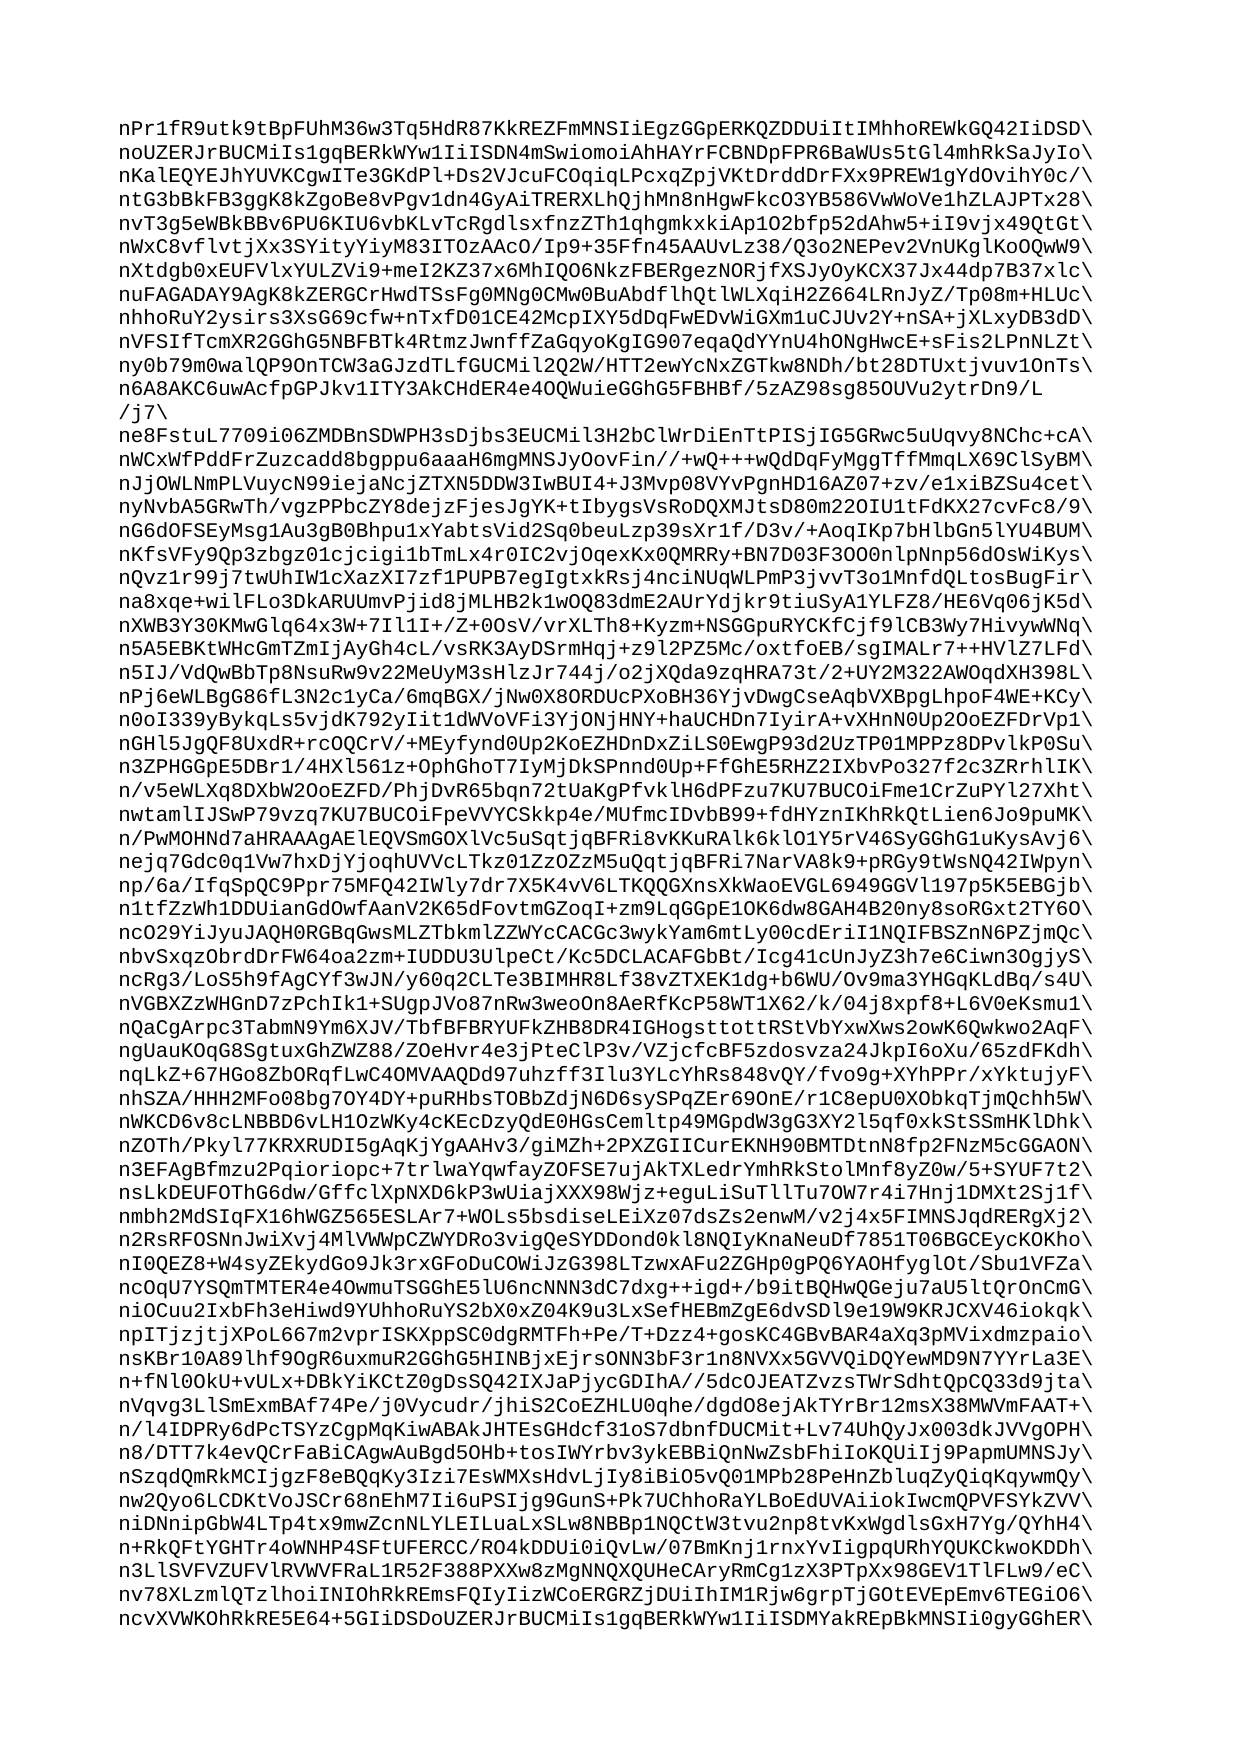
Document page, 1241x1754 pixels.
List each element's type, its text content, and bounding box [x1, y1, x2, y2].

text nPr1fR9utk9tBpFUhM36w3Tq5HdR87KkREZFmMNSIiEgzGGpERKQZDDUiItIMhhoREWkGQ42IiDSD\noUZERJrBUCMiIs1gqBERkWYw1IiISDN4mSwiomoiAhHAYrFCBNDpFPR6BaWUs5tGl4mhRkSaJyIo\nKalEQYEJhYUVKCgwITe3GKdPl+Ds2VJcuFCOqiqLPcxqZpjVKtDrddDrFXx9PREW1gYdOvihY0c/\ntG3bBkFB3ggK8kZgoBe8vPgv1dn4GyAiTRERXLhQjhMn8nHgwFkcO3YB586VwWoVe1hZLAJPTx28\nvT3g5eWBkBBv6PU6KIU6vbKLvTcRgdlsxfnzZTh1qhgmkxkiAp1O2bfp52dAhw5+iI9vjx49QtGt\nWxC8vflvtjXx3SYityYiyM83ITOzAAcO/Ip9+35Ffn45AAUvLz38/Q3o2NEPev2VnUKglKoOQwW9\nXtdgb0xEUFVlxYULZVi9+meI2KZ37x6MhIQO6NkzFBERgezNORjfXSJyOyKCX37Jx44dp7B37xlc\nuFAGADAY9AgK8kZERGCrHwdTSsFg0MNg0CMw0BuAbdflhQtlWLXqiH2Z664LRnJyZ/Tp08m+HLUc\nhhoRuY2ysirs3XsG69cfw+nTxfD01CE42McpIXY5dDqFwEDvWiGXm1uCJUv2Y+nSA+jXLxyDB3dD\nVFSIfTcmXR2GGhG5NBFBTk4RtmzJwnffZaGqyoKgIG907eqaQdYYnU4hONgHwcE+sFis2LPnNLZt\ny0b79m0walQP9OnTCW3aGJzdTLfGUCMil2Q2W/HTT2ewYcNxZGTkw8NDh/bt28DTUxtjvuv1OnTs\n6A8AKC6uwAcfpGPJkv1ITY3AkCHdER4e4OQWuieGGhG5FBHBf/5zAZ98sg85OUVu2ytrDn9/L [118, 118, 1122, 402]
text /j7\ne8FstuL7709i06ZMDBnSDWPH3sDjbs3EUCMil3H2bClWrDiEnTtPISjIG5GRwc5uUqvy8NChc+cA\nWCxWfPddFrZuzcadd8bgppu6aaaH6mgMNSJyOovFin//+wQ+++wQdDqFyMggTffMmqLX69ClSyBM\nJjOWLNmPLVuycN99iejaNcjZTXN5DDW3IwBUI4+J3Mvp08VYvPgnHD16AZ07+zv/e1xiBZSu4cet\nyNvbA5GRwTh/vgzPPbcZY8dejzFjesJgYK+tIbygsVsRoDQXMJtsD80m22OIU1tFdKX27cvFc8/9\nG6dOFSEyMsg1Au3gB0Bhpu1xYabtsVid2Sq0beuLzp39sXr1f/D3v/+AoqIKp7bHlbGn5lYU4BUM\nKfsVFy9Qp3zbgz01cjcigi1bTmLx4r0IC2vjOqexKx0QMRRy+BN7D03F3OO0nlpNnp56dOsWiKys\nQvz1r99j7twUhIW1cXazXI7zf1PUPB7egIgtxkRsj4nciNUqWLPmP3jvvT3o1MnfdQLtosBugFir\na8xqe+wilFLo3DkARUUmvPjid8jMLHB2k1wOQ83dmE2AUrYdjkr9tiuSyA1YLFZ8/HE6Vq06jK5d\nXWB3Y30KMwGlq64x3W+7Il1I+/Z+0OsV/vrXLTh8+Kyzm+NSGGpuRYCKfCjf9lCB3Wy7HivywWNq\n5A5EBKtWHcGmTZmIjAyGh4cL/vsRK3AyDSrmHqj+z9l2PZ5Mc/oxtfoEB/sgIMALr7++HVlZ7LFd\n5IJ/VdQwBbTp8NsuRw9v22MeUyM3sHlzJr744j/o2jXQda9zqHRA73t/2+UY2M322AWOqdXH398L\nPj6eWLBgG86fL3N2c1yCa/6mqBGX/jNw0X8ORDUcPXoBH36YjvDwgCseAqbVXBpgLhpoF4WE+KCy\n0oI339yBykqLs5vjdK792yIit1dWVoVFi3YjONjHNY+haUCHDn7IyirA+vXHnN0Up2OoEZFDrVp1\nGHl5JgQF8UxdR+rcOQCrV/+MEyfynd0Up2KoEZHDnDxZiLS0EwgP93d2UzTP01MPPz8DPvlkP0Su\n3ZPHGGpE5DBr1/4HXl561z+OphGhoT7IyMjDkSPnnd0Up+FfGhE5RHZ2IXbvPo327f2c3ZRrhlIK\n/v5eWLXq8DXbW2OoEZFD/PhjDvR65bqn72tUaKgPfvklH6dPFzu7KU7BUCOiFme1CrZuPYl27Xht\nwtamlIJSwP79vzq7KU7BUCOiFpeVVYCSkkp4e/MUfmcIDvbB99+fdHYznIKhRkQtLien6Jo9puMK\n/PwMOHNd7aHRAAAgAElEQVSmGOXlVc5uSqtjqBFRi8vKKuRAlk6klO1Y5rV46SyGGhG1uKysAvj6\nejq7Gdc0q1Vw7hxDjYjoqhUVVcLTkz01ZzOZzM5uQqtjqBFRi7NarVA8k9+pRGy9tWsNQ42IWpyn\np/6a/IfqSpQC9Ppr75MFQ42IWly7dr7X5K4vV6LTKQQGXnsXkWaoEVGL6949GGVl197p5K5EBGjb\n1tfZzWh1DDUianGdOwfAanV2K65dFovtmGZoqI+zm9LqGGpE1OK6dw8GAH4B20ny8soRGxt2TY6O\ncO29YiJyuJAQH0RGBqGwsMLZTbkmlZZWYcCACGc3wykYam6mtLy00cdEriI1NQIFBSZnN6PZjmQc\nbvSxqzObrdDrFW64oa2zm+IUDDU3UlpeCt/Kc5DCLACAFGbBt/Icg41cUnJyZ3h7e6Ciwn3OgjyS\ncRg3/LoS5h9fAgCYf3wJN/y60q2CLTe3BIMHR8Lf38vZTXEK1dg+b6WU/Ov9ma3YHGqKLdBq/s4U\nVGBXZzWHGnD7zPchIk1+SUgpJVo87nRw3weoOn8AeRfKcP58WT1X62/k/04j8xpf8+L6V0eKsmu1\nQaCgArpc3TabmN9Ym6XJV/TbfBFBRYUFkZHB8DR4IGHogsttottRStVbYxwXws2owK6Qwkwo2AqF\ngUauKOqG8SgtuxGhZWZ88/ZOeHvr4e3jPteClP3v/VZjcfcBF5zdosvza24JkpI6oXu/65zdFKdh\nqLkZ+67HGo8ZbORqfLwC4OMVAAQDd97uhzff3Ilu3YLcYhRs848vQY/fvo9g+XYhPPr/xYktujyF\nhSZA/HHH2MFo08bg7OY4DY+puRHbsTOBbZdjN6D6sySPqZEr69OnE/r1C8epU0XObkqTjmQchh5W\nWKCD6v8cLNBBD6vLH1OzWKy4cKEcDzyQdE0HGsCemltp49MGpdW3gG3XY2l5qf0xkStSSmHKlDhk\nZOTh/Pkyl77KRXRUDI5gAqKjYgAAHv3/giMZh+2PXZGIICurEKNH90BMTDtnN8fp2FNzM5cGGAON\n3EFAgBfmzu2Pqioriopc+7trlwaYqwfayZOFSE7ujAkTXLedrYmhRkStolMnf8yZ0w/5+SYUF7t2\nsLkDEUFOThG6dw/GffclXpNXD6kP3wUiajXXX98Wjz+eguLiSuTllTu7OW7r4i7Hnj1DMXt2Sj1f\nmbh2MdSIqFX16hWGZ565ESLAr7+WOLs5bsdiseLEiXz07dsZs2enwM/v2j4x5FIMNSJqdRERgXj2\n2RsRFOSNnJwiXvj4MlVWWpCZWYDRo3vigQeSYDDond0kl8NQIyKnaNeuDf7851T06BGCEycKOKho\nI0QEZ8+W4syZEkydGo9Jk3rxGFoDuCOWiJzG398LTzwxAFu2ZGHp0gPQ6YAOHfyglOt/Sbu1VFZa\ncOqU7YSQmTMTER4e4OwmuTSGGhE5lU6ncNNN3dC7dxg++igd+/b9itBQHwQGeju7aU5ltQrOnCmG\niOCuu2IxbFh3eHiwd9YUhhoRuYS2bX0xZ04K9u3LxSefHEBmZgE6dvSDl9e19W9KRJCXV46iokqk\npITjzjtjXPoL667m2vprISKXppSC0dgRMTFh+Pe/T+Dzz4+gosKC4GBvBAR4aXq3pMVixdmzpaio\nsKBr10A89lhf9OgR6uxmuR2GGhG5HINBjxEjrsONN3bF3r1n8NVXx5GVVQiDQYewMD9N7YYrLa3E\n+fNl0OkU+vULx+DBkYiKCtZ0gDsSQ42IXJaPjycGDIhA//5dcOJEATZvzsTWrSdhtQpCQ33d9jta\nVqvg3LlSmExmBAf74Pe/j0Vycudr/jhiS2CoEZHLU0qhe/dgdO8ejAkTYrBr12msX38MWVmFAAT+\n/l4IDPRy6dPcTSYzCgpMqKiwABAkJHTEsGHdcf31oS7dbnfDUCMit+Lv74UhQyJx003dkJVVgOPH\n8/DTT7k4evQCrFaBiCAgwAuBgd5OHb+tosIWYrbv3ykEBBiQnNwZsbFhiIoKQUiIj9PapmUMNSJy\nSzqdQmRkMCIjgzF8eBQqKy3Izi7EsWMXsHdvLjIy8iBiO5vQ01MPb28PeHnZbluqZyQiqKqywmQy\nw2Qyo6LCDKtVoJSCr68nEhM7Ii6uPSIjg9GunS+Pk7UChhoRaYLBoEdUVAiiokIwcmQPVFSYkZVV\niDNnipGbW4LTp4tx9mwZcnNLYLEILuaLxSLw8NBBp1NQCtW3tvu2np8tvKxWgdlsGxH7Yg/QYhH4\n+RkQFtYGHTr4oWNHP4SFtUFERCC/RO4kDDUi0iQvLw/07BmKnj1rnxYvIigpqURhYQUKCkwoKDDh\n3LlSVFVZUFVlRVWVFRaL1R52F388PXXw8zMgNNQXQUHeCAryRmCg1zX3PTpXx98GEV1TlFLw9/eC\nv78XLzmlQTzlhoiINIOhRkREmsFQIyIizWCoERGRZjDUiIhIM1Rjw6grpTjGOtEVEpEmv6TEGiO6\ncvXVWKOhRkRE5E64+5GIiDSDoUZERJrBUCMiIs1gqBERkWYw1IiISDMYakREpBkMNSIi0gyGGhER\ [118, 402, 1122, 1631]
